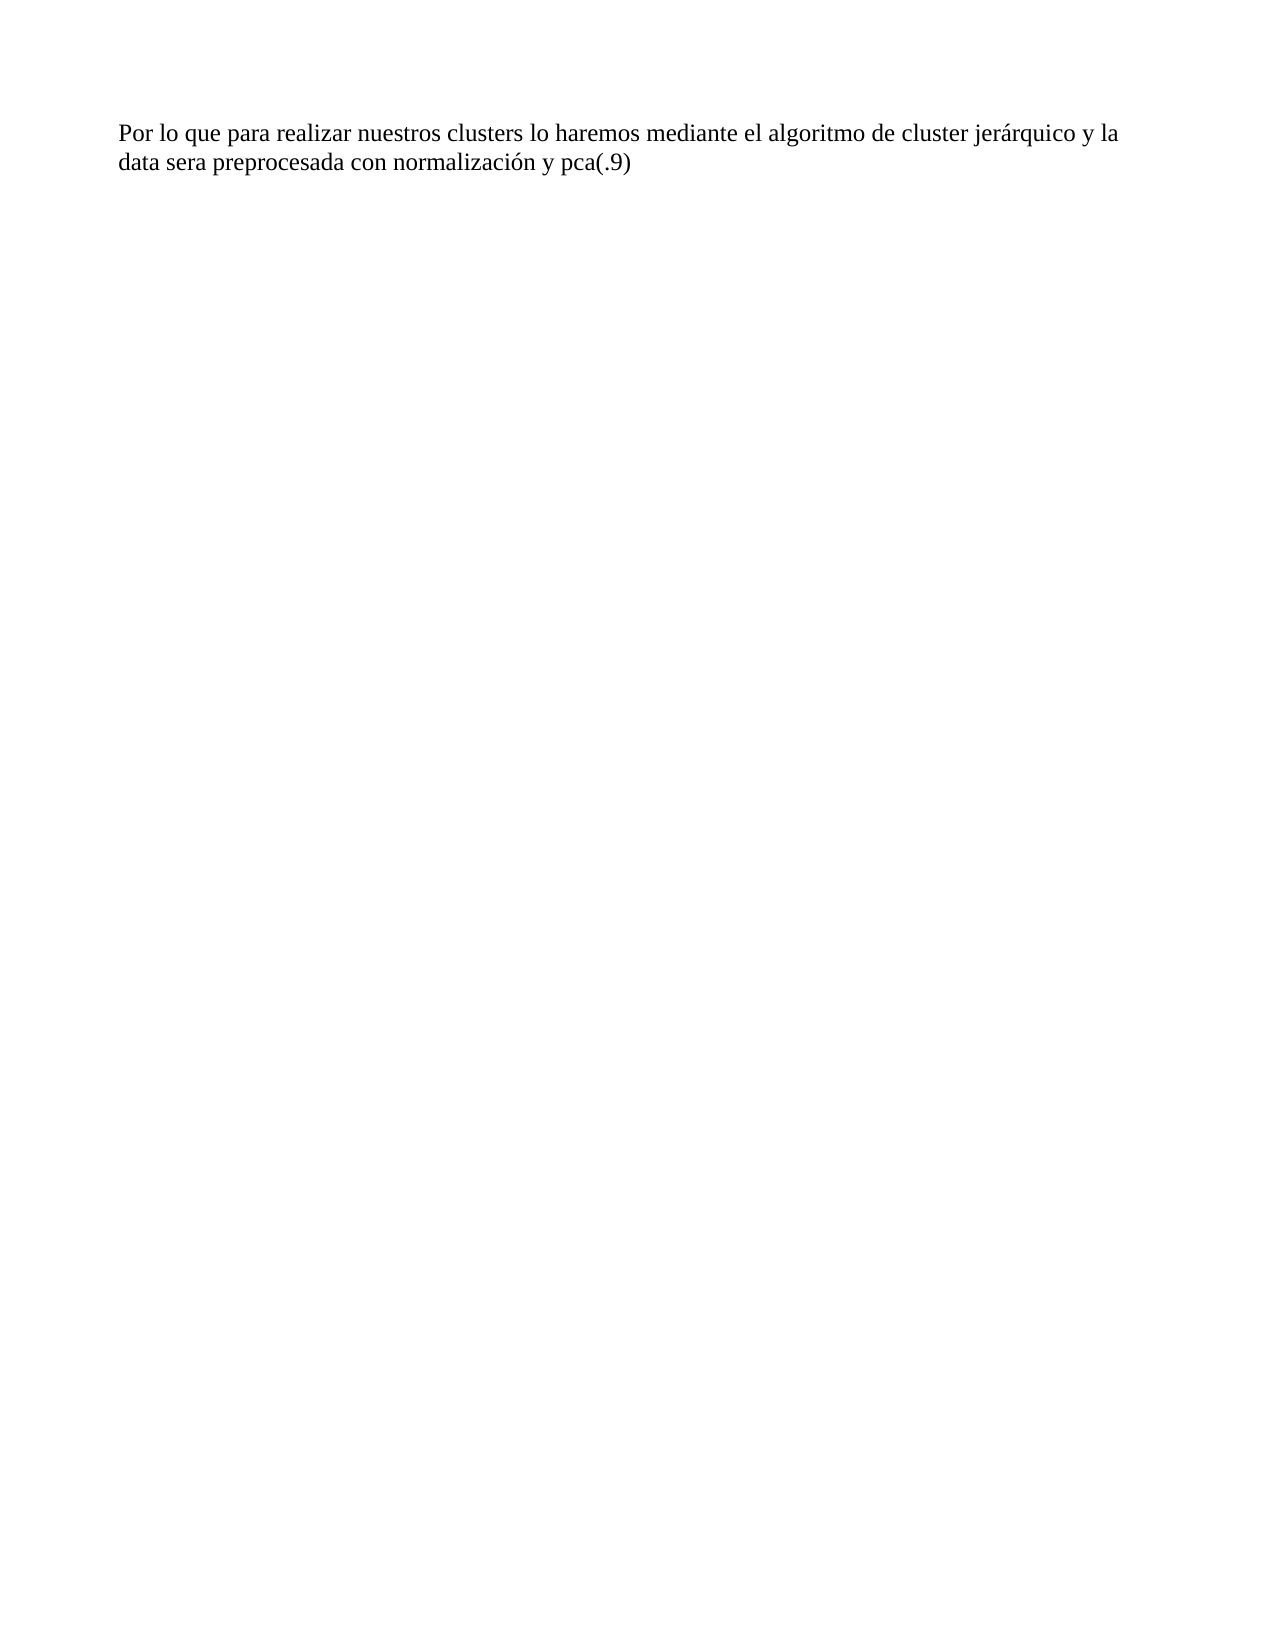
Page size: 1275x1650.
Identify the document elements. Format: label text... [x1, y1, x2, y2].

text Por lo que para realizar nuestros clusters lo haremos mediante el algoritmo de cluster jerárquico y la data sera preprocesada con normalización y pca(.9) [118, 118, 1157, 176]
